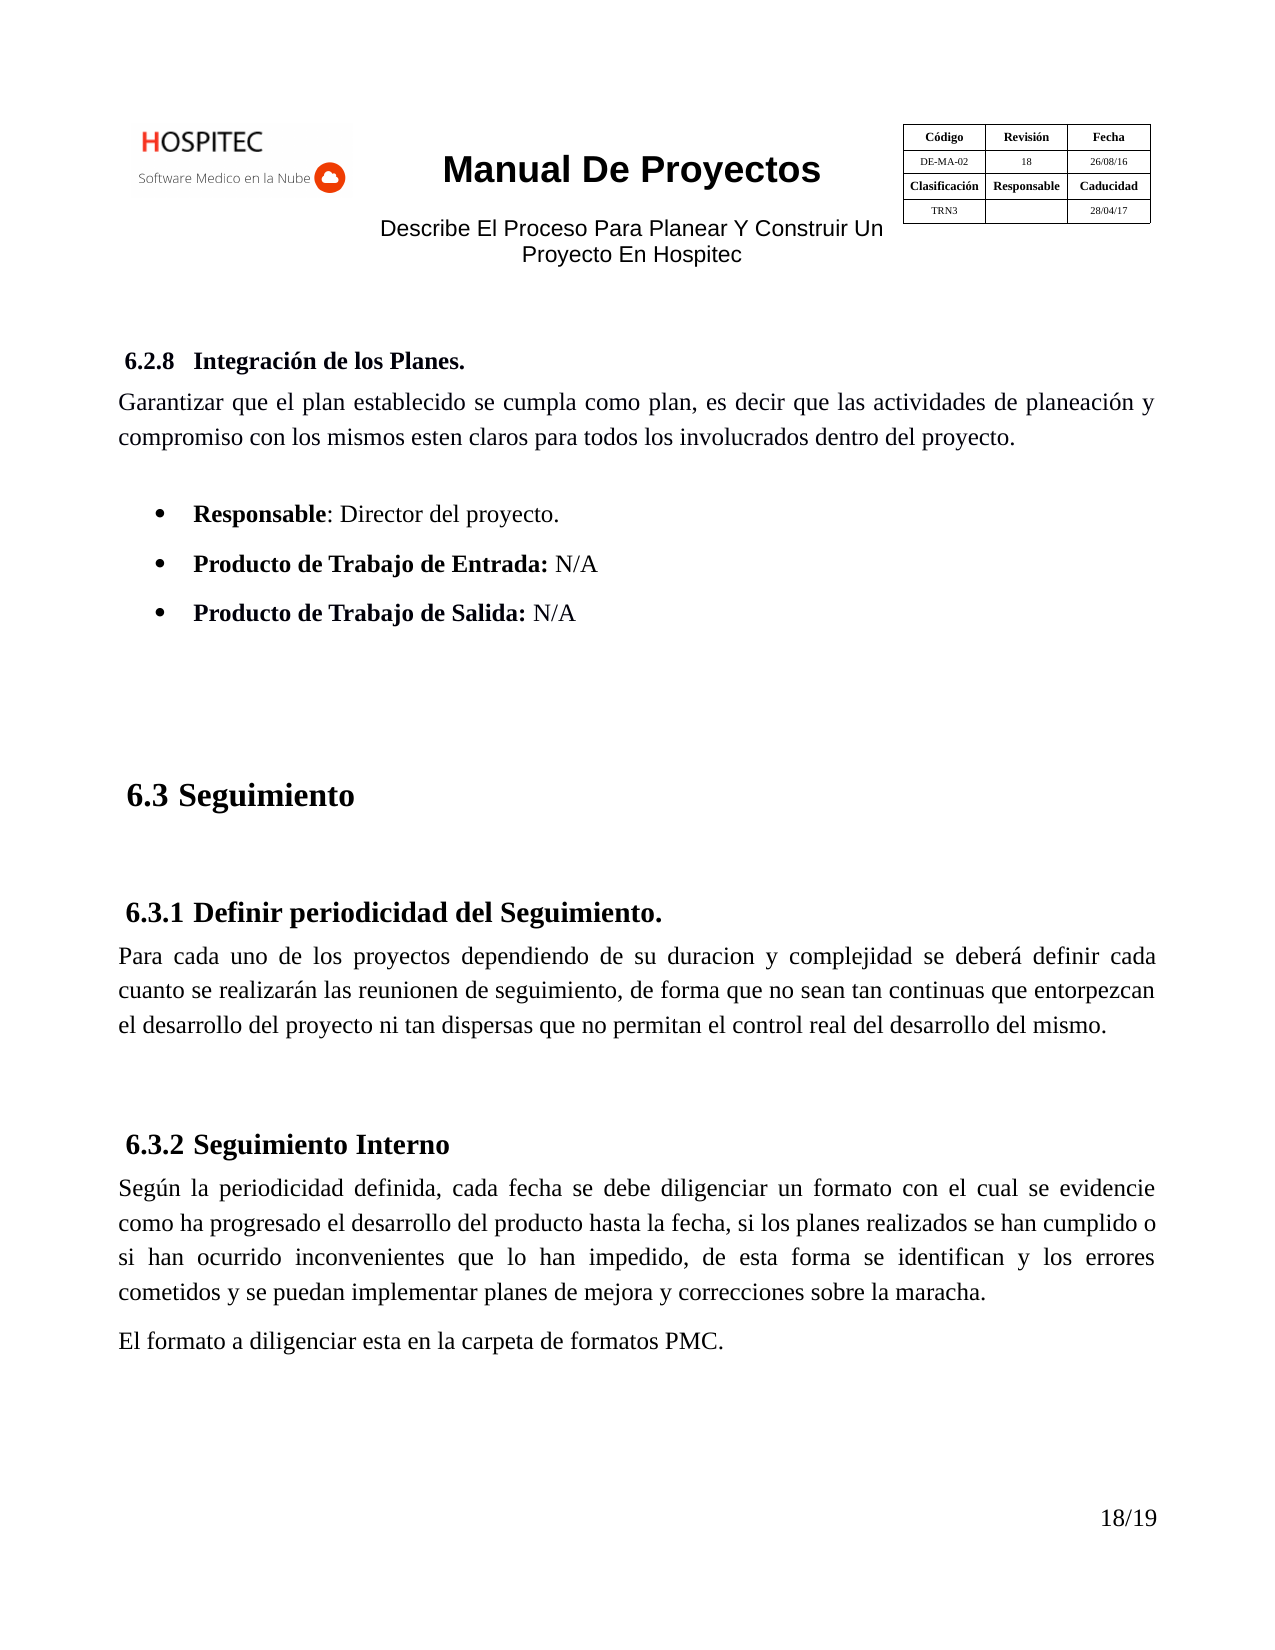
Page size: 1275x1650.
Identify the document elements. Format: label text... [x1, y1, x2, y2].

subtitle Seguimiento [118, 775, 1157, 814]
list Producto de Trabajo de Salida: N/A [156, 598, 1157, 626]
list Producto de Trabajo de Entrada: N/A [156, 549, 1157, 577]
list Responsable: Director del proyecto. [156, 499, 1157, 528]
subtitle Definir periodicidad del Seguimiento. [118, 894, 1157, 928]
text El formato a diligenciar esta en la carpeta de formatos PMC. [118, 1326, 1157, 1355]
picture [131, 123, 353, 198]
text Según la periodicidad definida, cada fecha se debe diligenciar un formato con el cual se evidencie como ha progresado el desarrollo del producto hasta la fecha, si los planes realizados se han cumplido o si han ocurrido inconvenientes que lo han impedido, de esta forma se identifican y los errores cometidos y se puedan implementar planes de mejora y correcciones sobre la maracha. [118, 1173, 1157, 1306]
subtitle Seguimiento Interno [118, 1127, 1157, 1161]
text Garantizar que el plan establecido se cumpla como plan, es decir que las actividades de planeación y compromiso con los mismos esten claros para todos los involucrados dentro del proyecto. [118, 387, 1157, 451]
text Para cada uno de los proyectos dependiendo de su duracion y complejidad se deberá definir cada cuanto se realizarán las reunionen de seguimiento, de forma que no sean tan continuas que entorpezcan el desarrollo del proyecto ni tan dispersas que no permitan el control real del desarrollo del mismo. [118, 941, 1157, 1038]
subtitle Integración de los Planes. [118, 346, 1157, 375]
